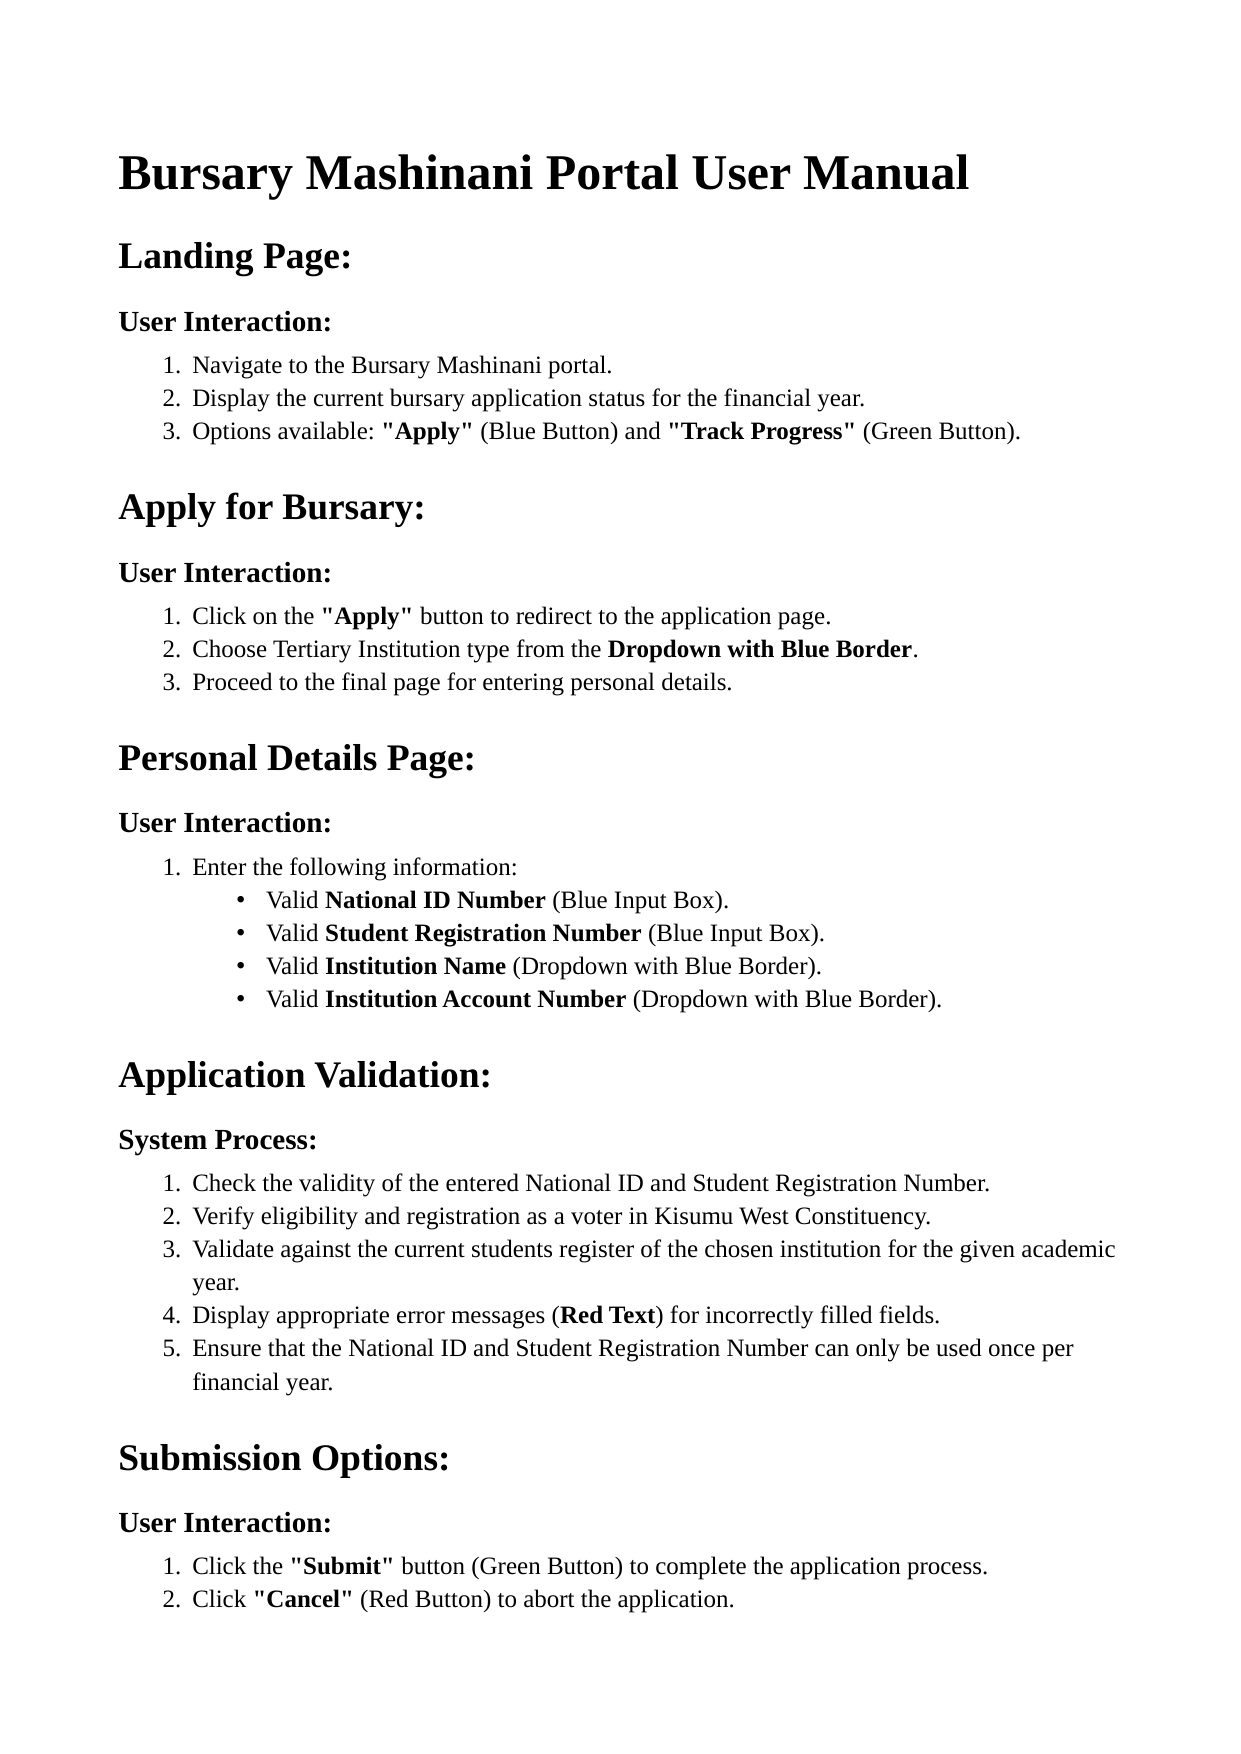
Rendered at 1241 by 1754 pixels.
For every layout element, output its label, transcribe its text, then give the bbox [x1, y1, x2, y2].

list Click the "Submit" button (Green Button) to complete the application process. [162, 1551, 1122, 1580]
subtitle Apply for Bursary: [118, 485, 1122, 528]
subtitle Submission Options: [118, 1435, 1122, 1478]
subtitle Landing Page: [118, 234, 1122, 277]
list Ensure that the National ID and Student Registration Number can only be used once per financial year. [162, 1333, 1122, 1395]
subtitle Personal Details Page: [118, 735, 1122, 778]
list Choose Tertiary Institution type from the Dropdown with Blue Border. [162, 634, 1122, 663]
list Display appropriate error messages (Red Text) for incorrectly filled fields. [162, 1301, 1122, 1329]
list Display the current bursary application status for the financial year. [162, 383, 1122, 412]
subtitle System Process: [118, 1122, 1122, 1156]
list Check the validity of the entered National ID and Student Registration Number. [162, 1168, 1122, 1197]
subtitle User Interaction: [118, 806, 1122, 839]
list Navigate to the Bursary Mashinani portal. [162, 350, 1122, 379]
subtitle Application Validation: [118, 1052, 1122, 1095]
list Valid National ID Number (Blue Input Box). [236, 885, 1122, 913]
list Proceed to the final page for entering personal details. [162, 667, 1122, 696]
subtitle User Interaction: [118, 1505, 1122, 1539]
list Validate against the current students register of the chosen institution for the given academic year. [162, 1234, 1122, 1296]
list Click on the "Apply" button to redirect to the application page. [162, 601, 1122, 630]
list Valid Student Registration Number (Blue Input Box). [236, 918, 1122, 946]
list Options available: "Apply" (Blue Button) and "Track Progress" (Green Button). [162, 416, 1122, 445]
subtitle Bursary Mashinani Portal User Manual [118, 143, 1122, 201]
list Valid Institution Name (Dropdown with Blue Border). [236, 951, 1122, 979]
list Click "Cancel" (Red Button) to abort the application. [162, 1584, 1122, 1613]
subtitle User Interaction: [118, 555, 1122, 588]
subtitle User Interaction: [118, 304, 1122, 338]
list Verify eligibility and registration as a voter in Kisumu West Constituency. [162, 1201, 1122, 1230]
list Enter the following information: [162, 852, 1122, 880]
list Valid Institution Account Number (Dropdown with Blue Border). [236, 984, 1122, 1012]
